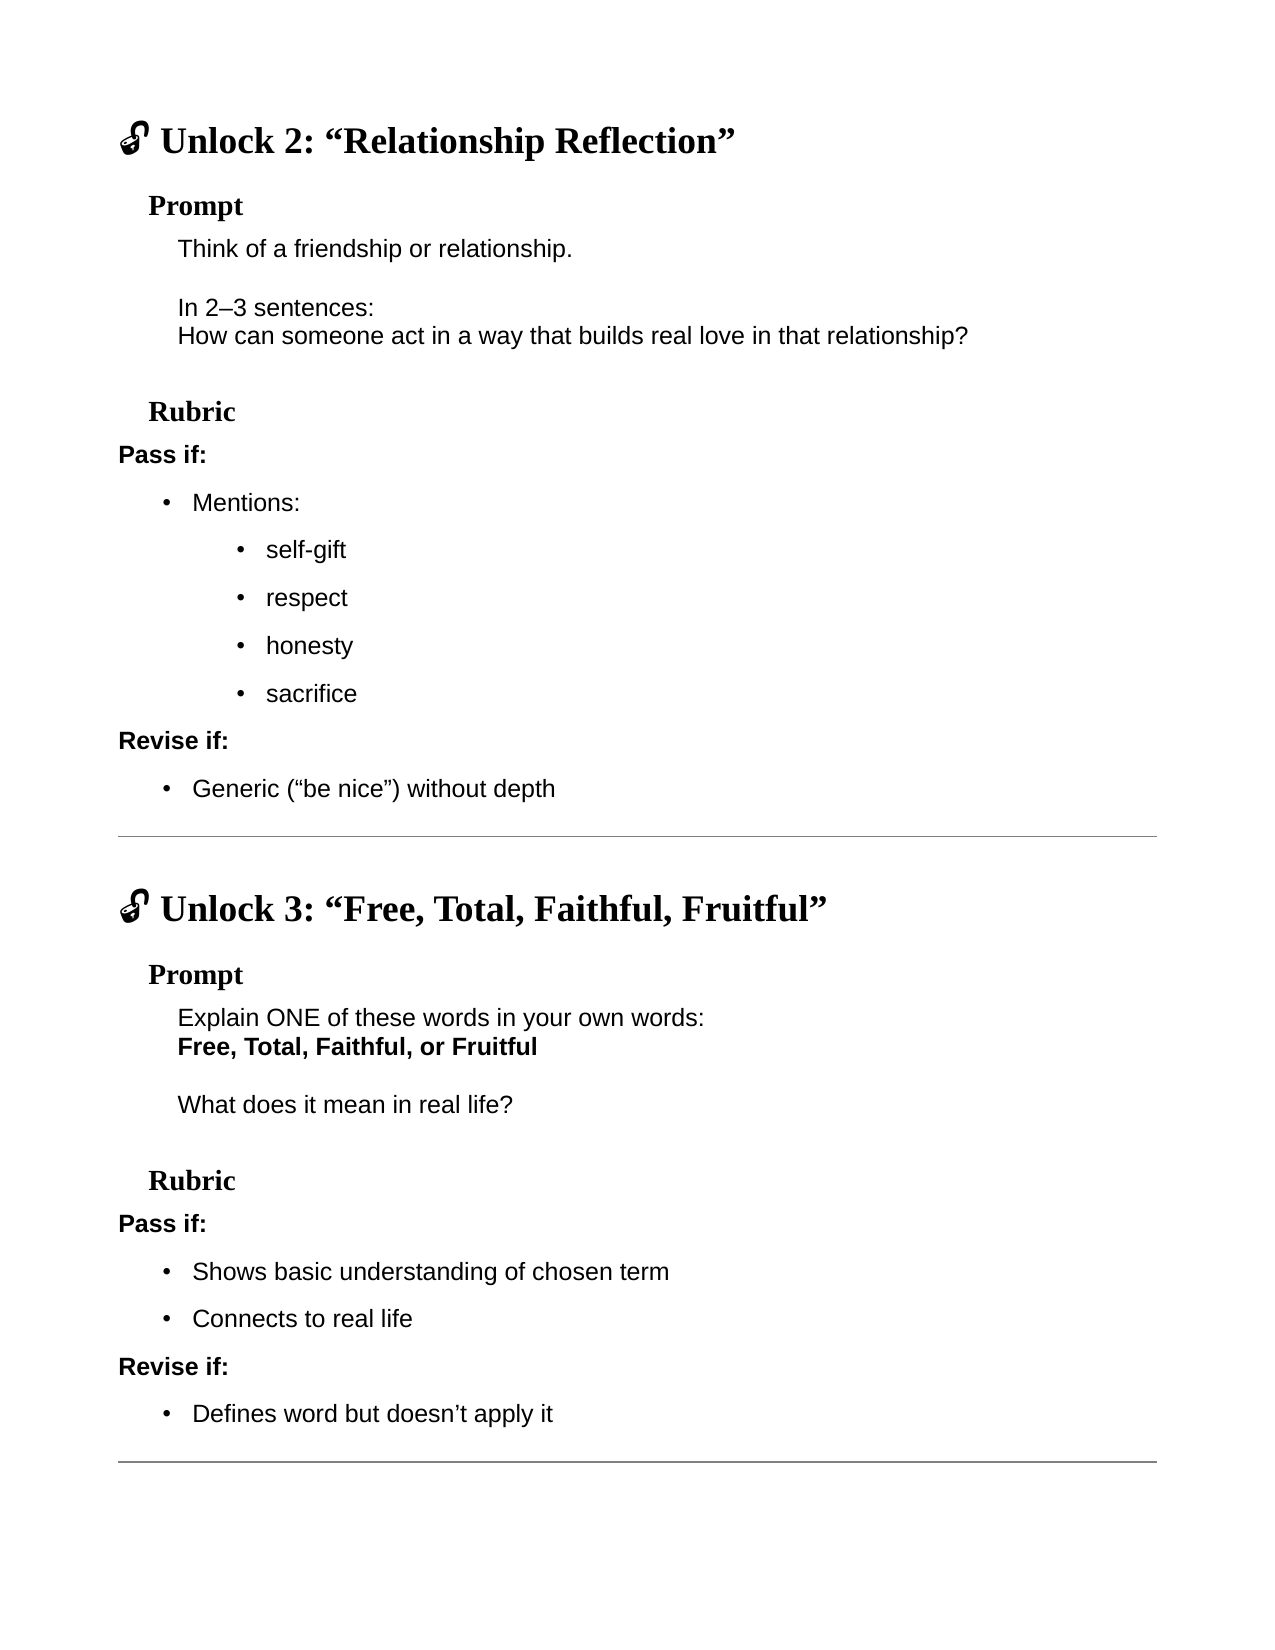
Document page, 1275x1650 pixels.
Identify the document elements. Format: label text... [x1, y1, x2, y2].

list Generic (“be nice”) without depth [162, 774, 1157, 803]
subtitle ✅ Rubric [118, 1163, 1157, 1196]
list sacrifice [236, 679, 1157, 707]
text Revise if: [118, 1352, 1157, 1381]
list Connects to real life [162, 1304, 1157, 1333]
text Pass if: [118, 1209, 1157, 1238]
text Explain ONE of these words in your own words: Free, Total, Faithful, or Fruitful [177, 1003, 1098, 1061]
subtitle 🔓 Unlock 2: “Relationship Reflection” [118, 118, 1157, 161]
subtitle 📌 Prompt [118, 957, 1157, 991]
text Revise if: [118, 726, 1157, 755]
list Defines word but doesn’t apply it [162, 1399, 1157, 1428]
text What does it mean in real life? [177, 1090, 1098, 1119]
text Pass if: [118, 440, 1157, 469]
list respect [236, 583, 1157, 612]
list self-gift [236, 536, 1157, 564]
list Mentions: [162, 488, 1157, 517]
text In 2–3 sentences: How can someone act in a way that builds real love in that relationship? [177, 293, 1098, 350]
text Think of a friendship or relationship. [177, 234, 1098, 263]
list honesty [236, 631, 1157, 660]
subtitle 📌 Prompt [118, 188, 1157, 222]
list Shows basic understanding of chosen term [162, 1256, 1157, 1285]
subtitle ✅ Rubric [118, 394, 1157, 428]
subtitle 🔓 Unlock 3: “Free, Total, Faithful, Fruitful” [118, 887, 1157, 930]
